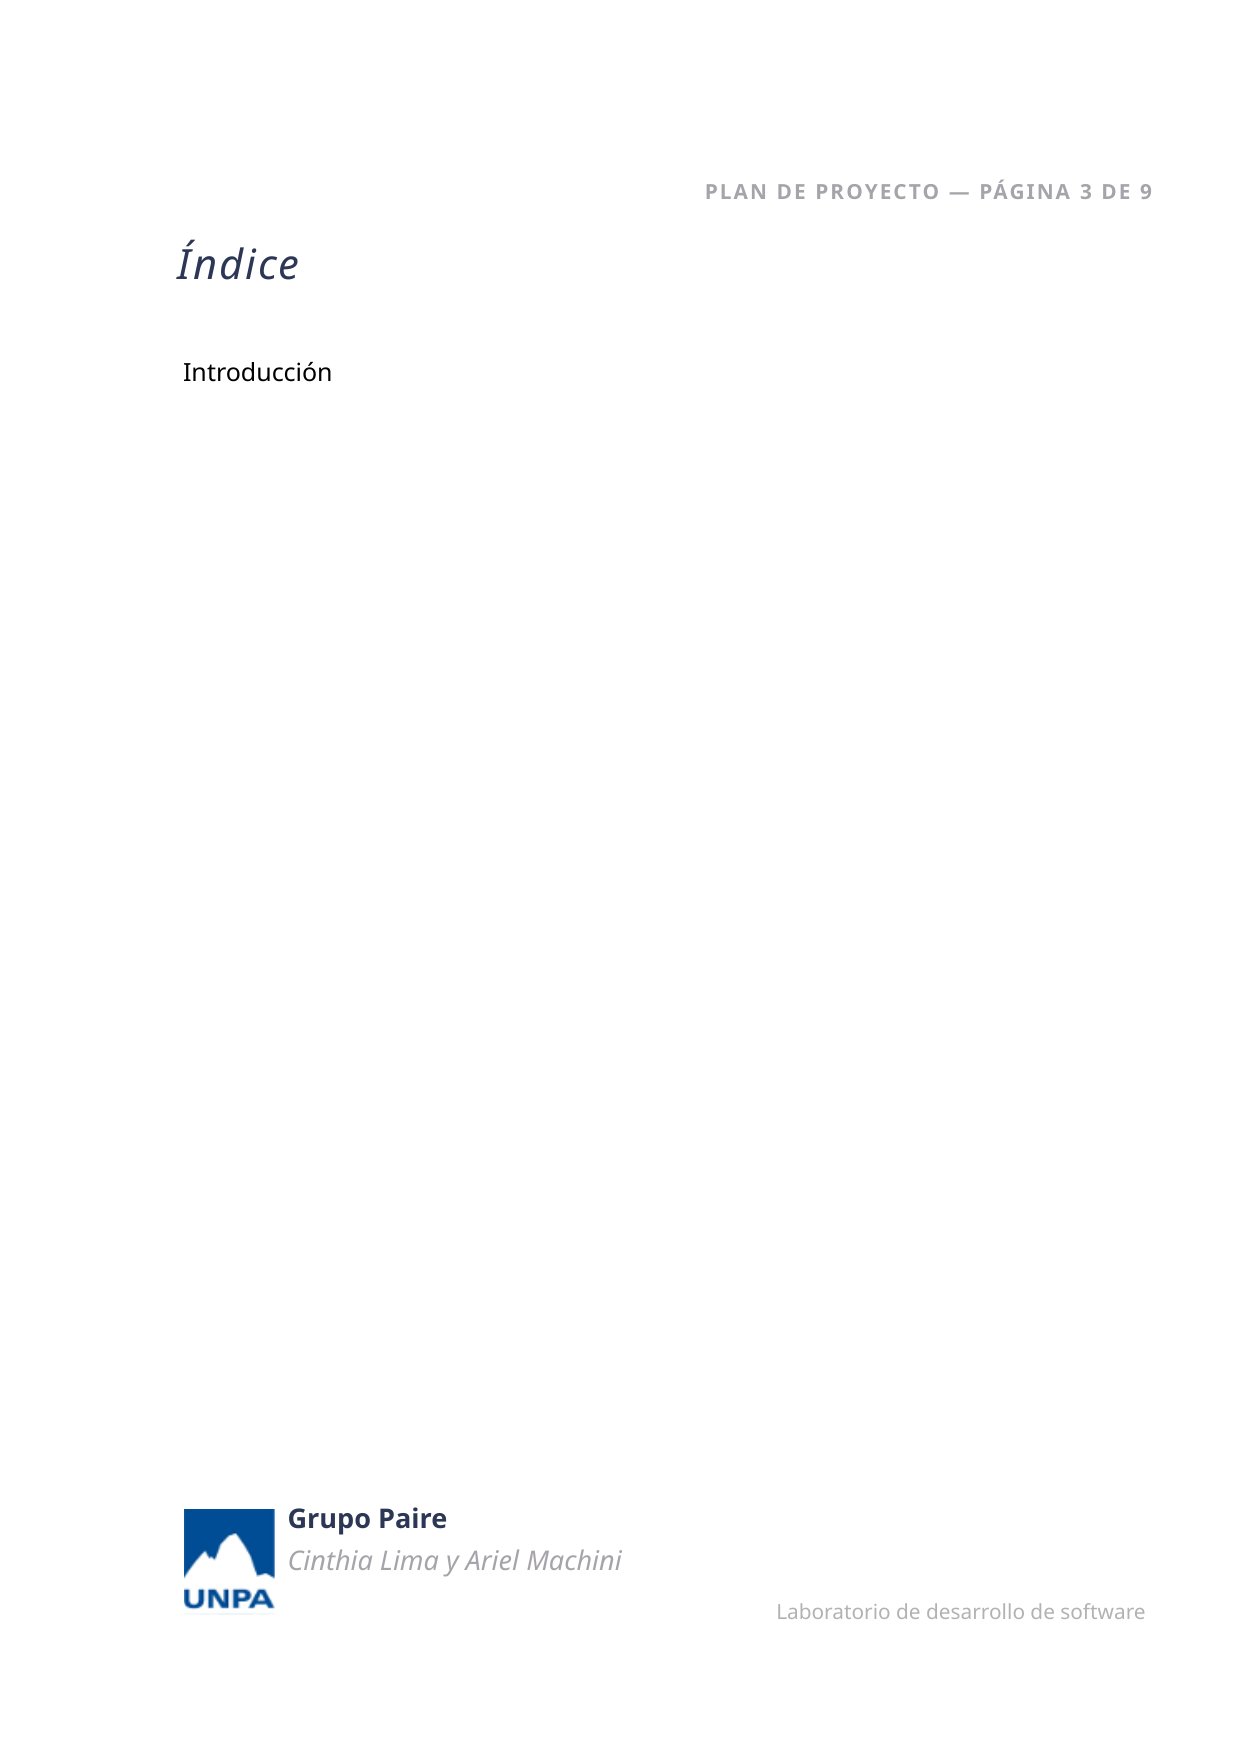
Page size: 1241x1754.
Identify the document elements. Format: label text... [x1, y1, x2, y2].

text Índice [177, 235, 1152, 292]
table_header [664, 349, 1152, 395]
table_header Introducción [177, 349, 664, 395]
picture [184, 1509, 275, 1615]
